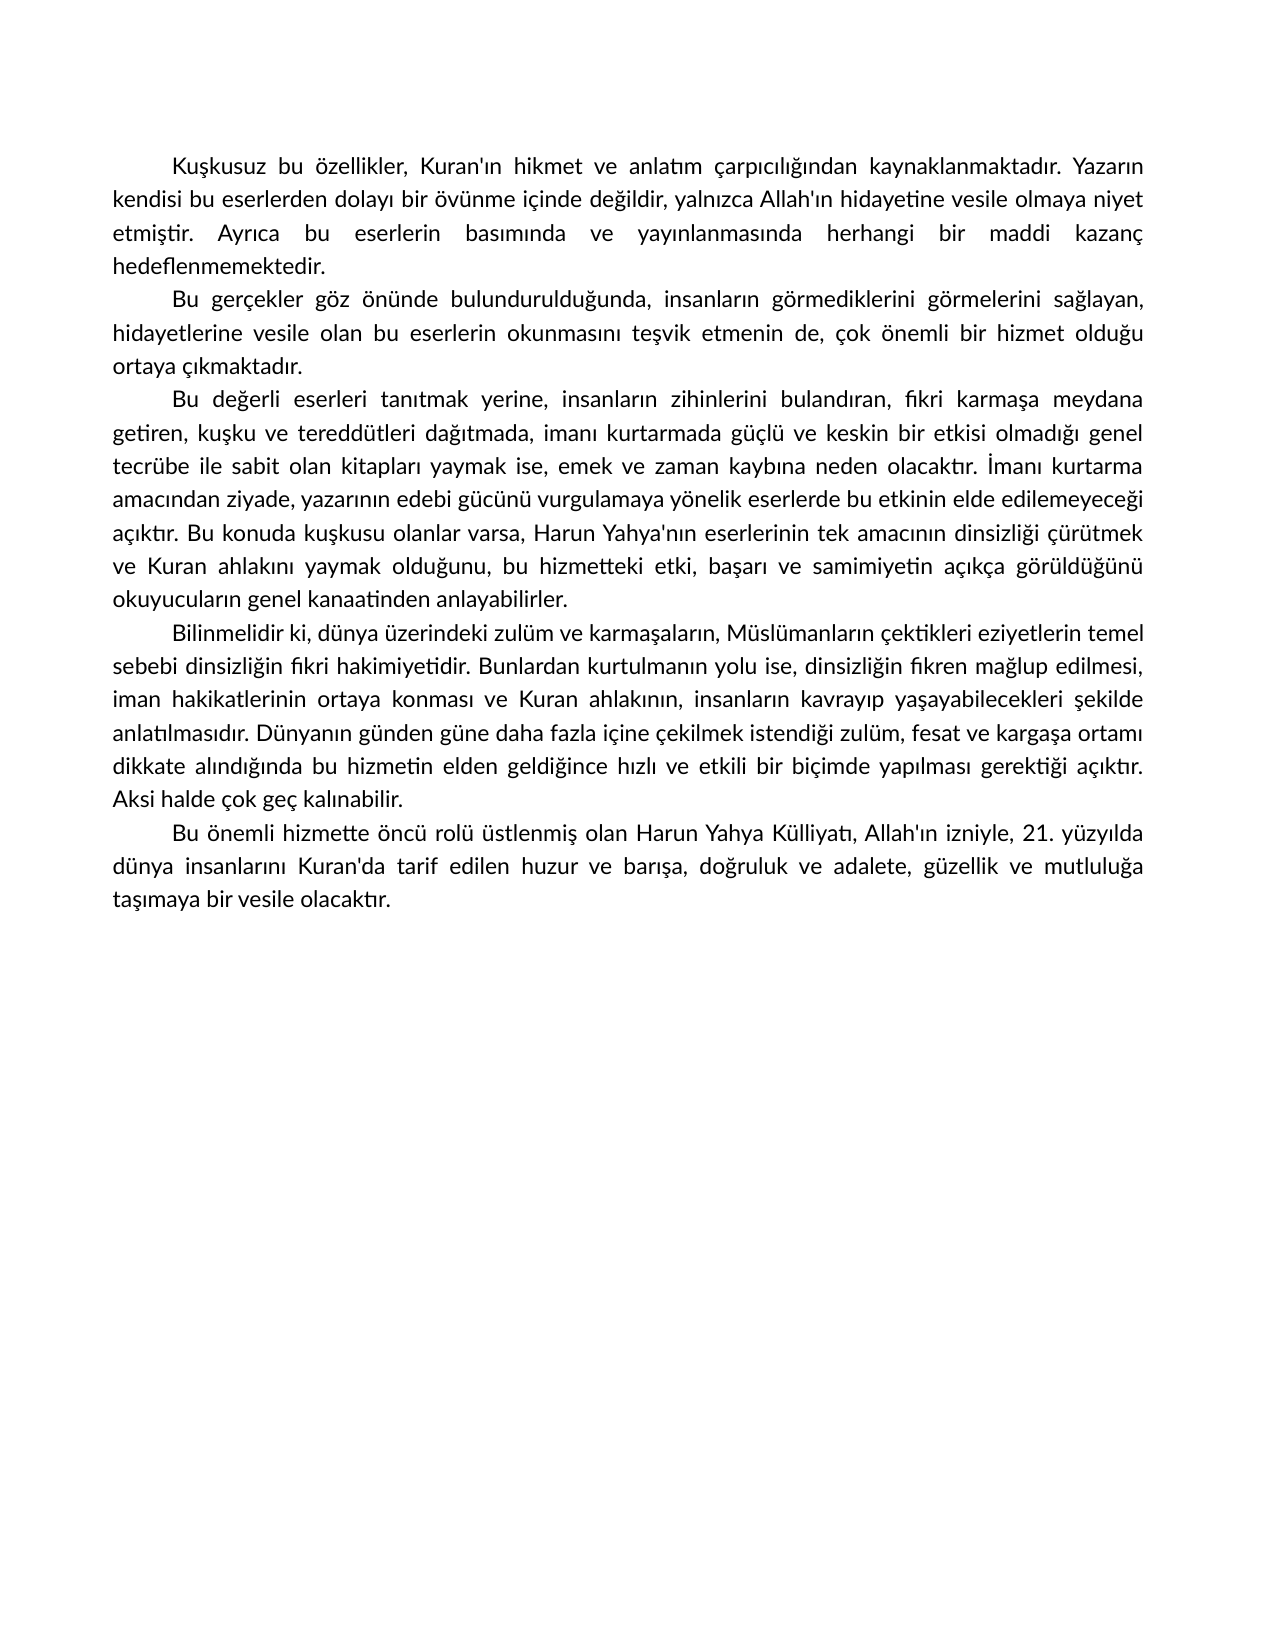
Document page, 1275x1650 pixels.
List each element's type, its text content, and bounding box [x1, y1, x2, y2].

text Bu değerli eserleri tanıtmak yerine, insanların zihinlerini bulandıran, fikri karmaşa meydana getiren, kuşku ve tereddütleri dağıtmada, imanı kurtarmada güçlü ve keskin bir etkisi olmadığı genel tecrübe ile sabit olan kitapları yaymak ise, emek ve zaman kaybına neden olacaktır. İmanı kurtarma amacından ziyade, yazarının edebi gücünü vurgulamaya yönelik eserlerde bu etkinin elde edilemeyeceği açıktır. Bu konuda kuşkusu olanlar varsa, Harun Yahya'nın eserlerinin tek amacının dinsizliği çürütmek ve Kuran ahlakını yaymak olduğunu, bu hizmetteki etki, başarı ve samimiyetin açıkça görüldüğünü okuyucuların genel kanaatinden anlayabilirler. [112, 381, 1145, 614]
text Bu önemli hizmette öncü rolü üstlenmiş olan Harun Yahya Külliyatı, Allah'ın izniyle, 21. yüzyılda dünya insanlarını Kuran'da tarif edilen huzur ve barışa, doğruluk ve adalete, güzellik ve mutluluğa taşımaya bir vesile olacaktır. [112, 814, 1145, 914]
text Bu gerçekler göz önünde bulundurulduğunda, insanların görmediklerini görmelerini sağlayan, hidayetlerine vesile olan bu eserlerin okunmasını teşvik etmenin de, çok önemli bir hizmet olduğu ortaya çıkmaktadır. [112, 281, 1145, 381]
text Kuşkusuz bu özellikler, Kuran'ın hikmet ve anlatım çarpıcılığından kaynaklanmaktadır. Yazarın kendisi bu eserlerden dolayı bir övünme içinde değildir, yalnızca Allah'ın hidayetine vesile olmaya niyet etmiştir. Ayrıca bu eserlerin basımında ve yayınlanmasında herhangi bir maddi kazanç hedeflenmemektedir. [112, 148, 1145, 281]
text Bilinmelidir ki, dünya üzerindeki zulüm ve karmaşaların, Müslümanların çektikleri eziyetlerin temel sebebi dinsizliğin fikri hakimiyetidir. Bunlardan kurtulmanın yolu ise, dinsizliğin fikren mağlup edilmesi, iman hakikatlerinin ortaya konması ve Kuran ahlakının, insanların kavrayıp yaşayabilecekleri şekilde anlatılmasıdır. Dünyanın günden güne daha fazla içine çekilmek istendiği zulüm, fesat ve kargaşa ortamı dikkate alındığında bu hizmetin elden geldiğince hızlı ve etkili bir biçimde yapılması gerektiği açıktır. Aksi halde çok geç kalınabilir. [112, 614, 1145, 814]
